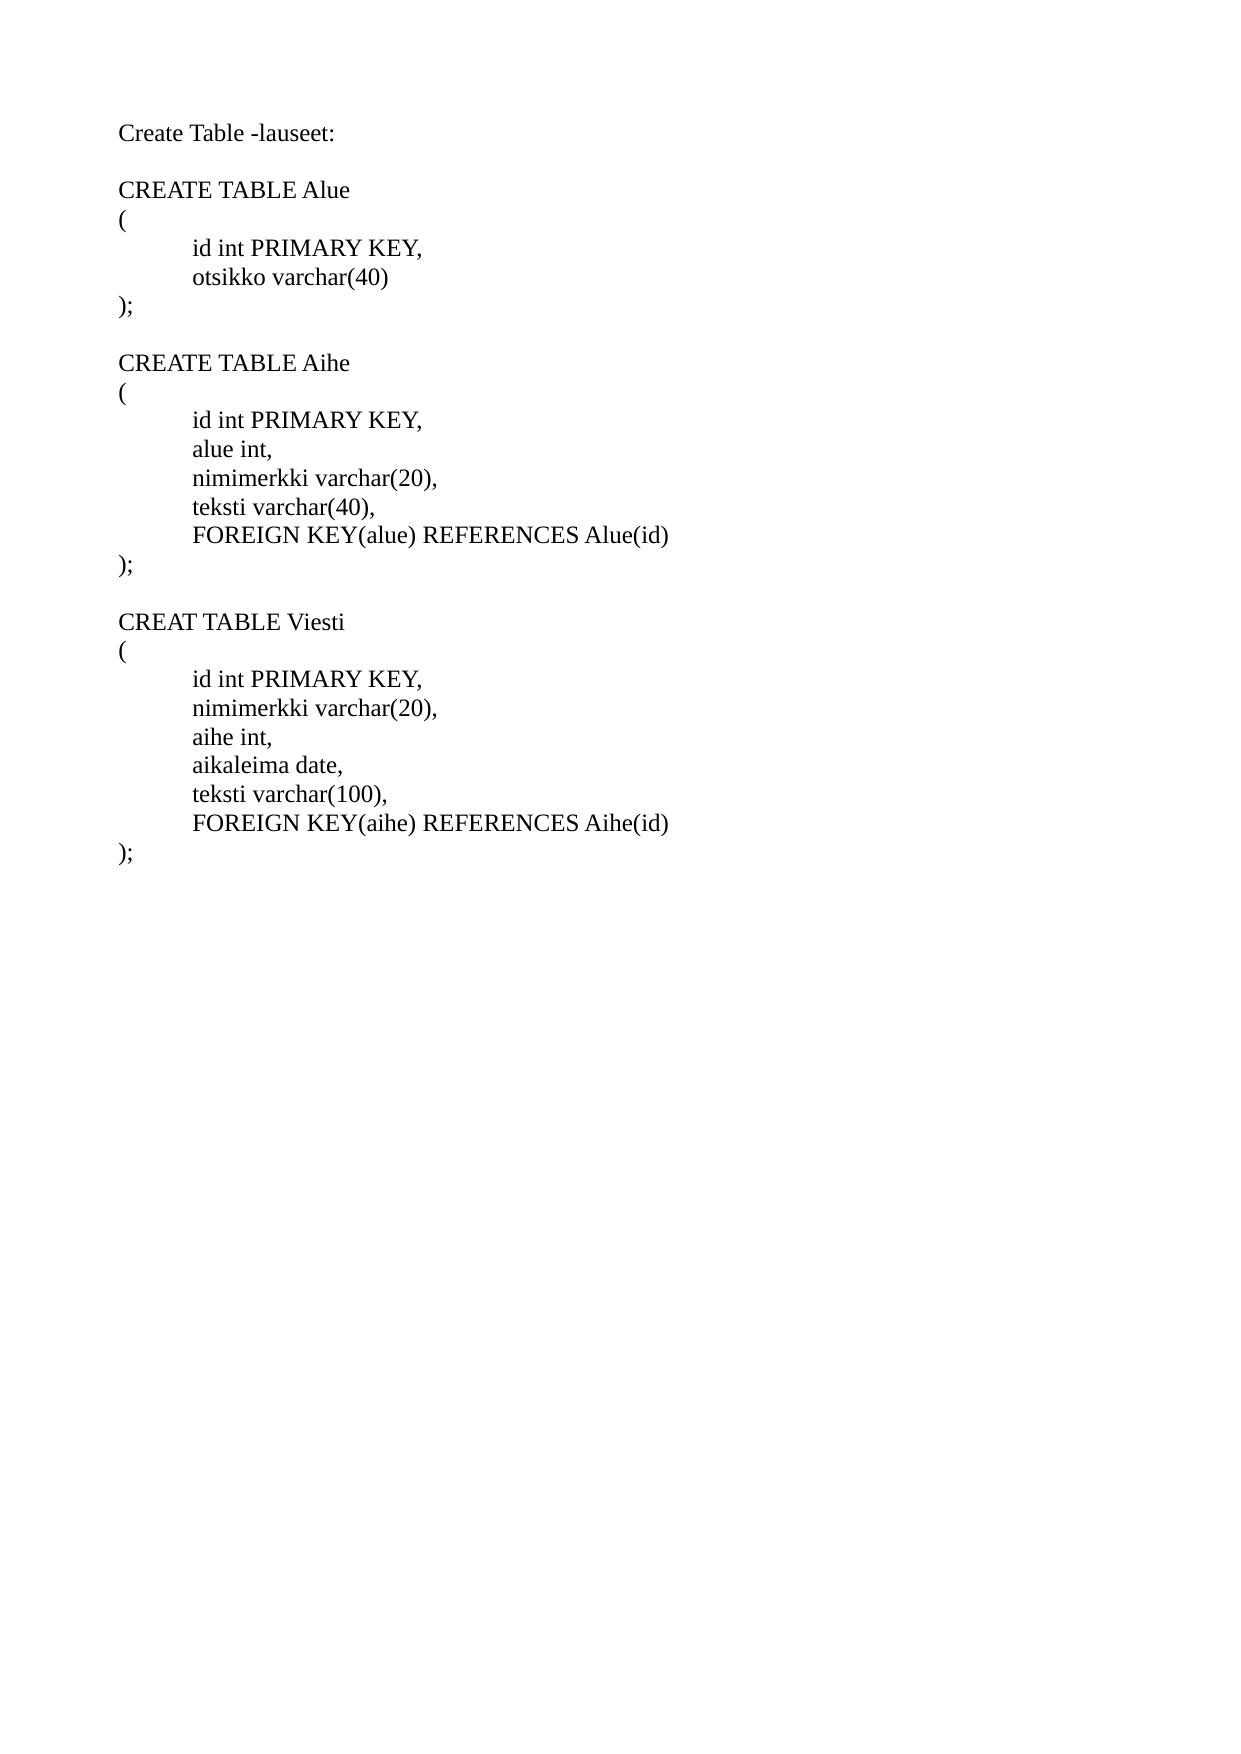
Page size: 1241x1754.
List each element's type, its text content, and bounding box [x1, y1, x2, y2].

text nimimerkki varchar(20), [118, 693, 1122, 722]
text teksti varchar(40), [118, 492, 1122, 521]
text id int PRIMARY KEY, [118, 233, 1122, 262]
text CREATE TABLE Aihe [118, 348, 1122, 377]
text ); [118, 549, 1122, 578]
text teksti varchar(100), [118, 779, 1122, 808]
text FOREIGN KEY(alue) REFERENCES Alue(id) [118, 521, 1122, 549]
text FOREIGN KEY(aihe) REFERENCES Aihe(id) [118, 808, 1122, 837]
text id int PRIMARY KEY, [118, 664, 1122, 693]
text alue int, [118, 434, 1122, 463]
text Create Table -lauseet: [118, 118, 1122, 147]
text ( [118, 636, 1122, 664]
text CREAT TABLE Viesti [118, 607, 1122, 636]
text aihe int, [118, 722, 1122, 751]
text CREATE TABLE Alue [118, 176, 1122, 204]
text ( [118, 204, 1122, 233]
text aikaleima date, [118, 751, 1122, 779]
text id int PRIMARY KEY, [118, 406, 1122, 434]
text nimimerkki varchar(20), [118, 463, 1122, 492]
text otsikko varchar(40) [118, 262, 1122, 291]
text ); [118, 291, 1122, 319]
text ); [118, 837, 1122, 866]
text ( [118, 377, 1122, 406]
